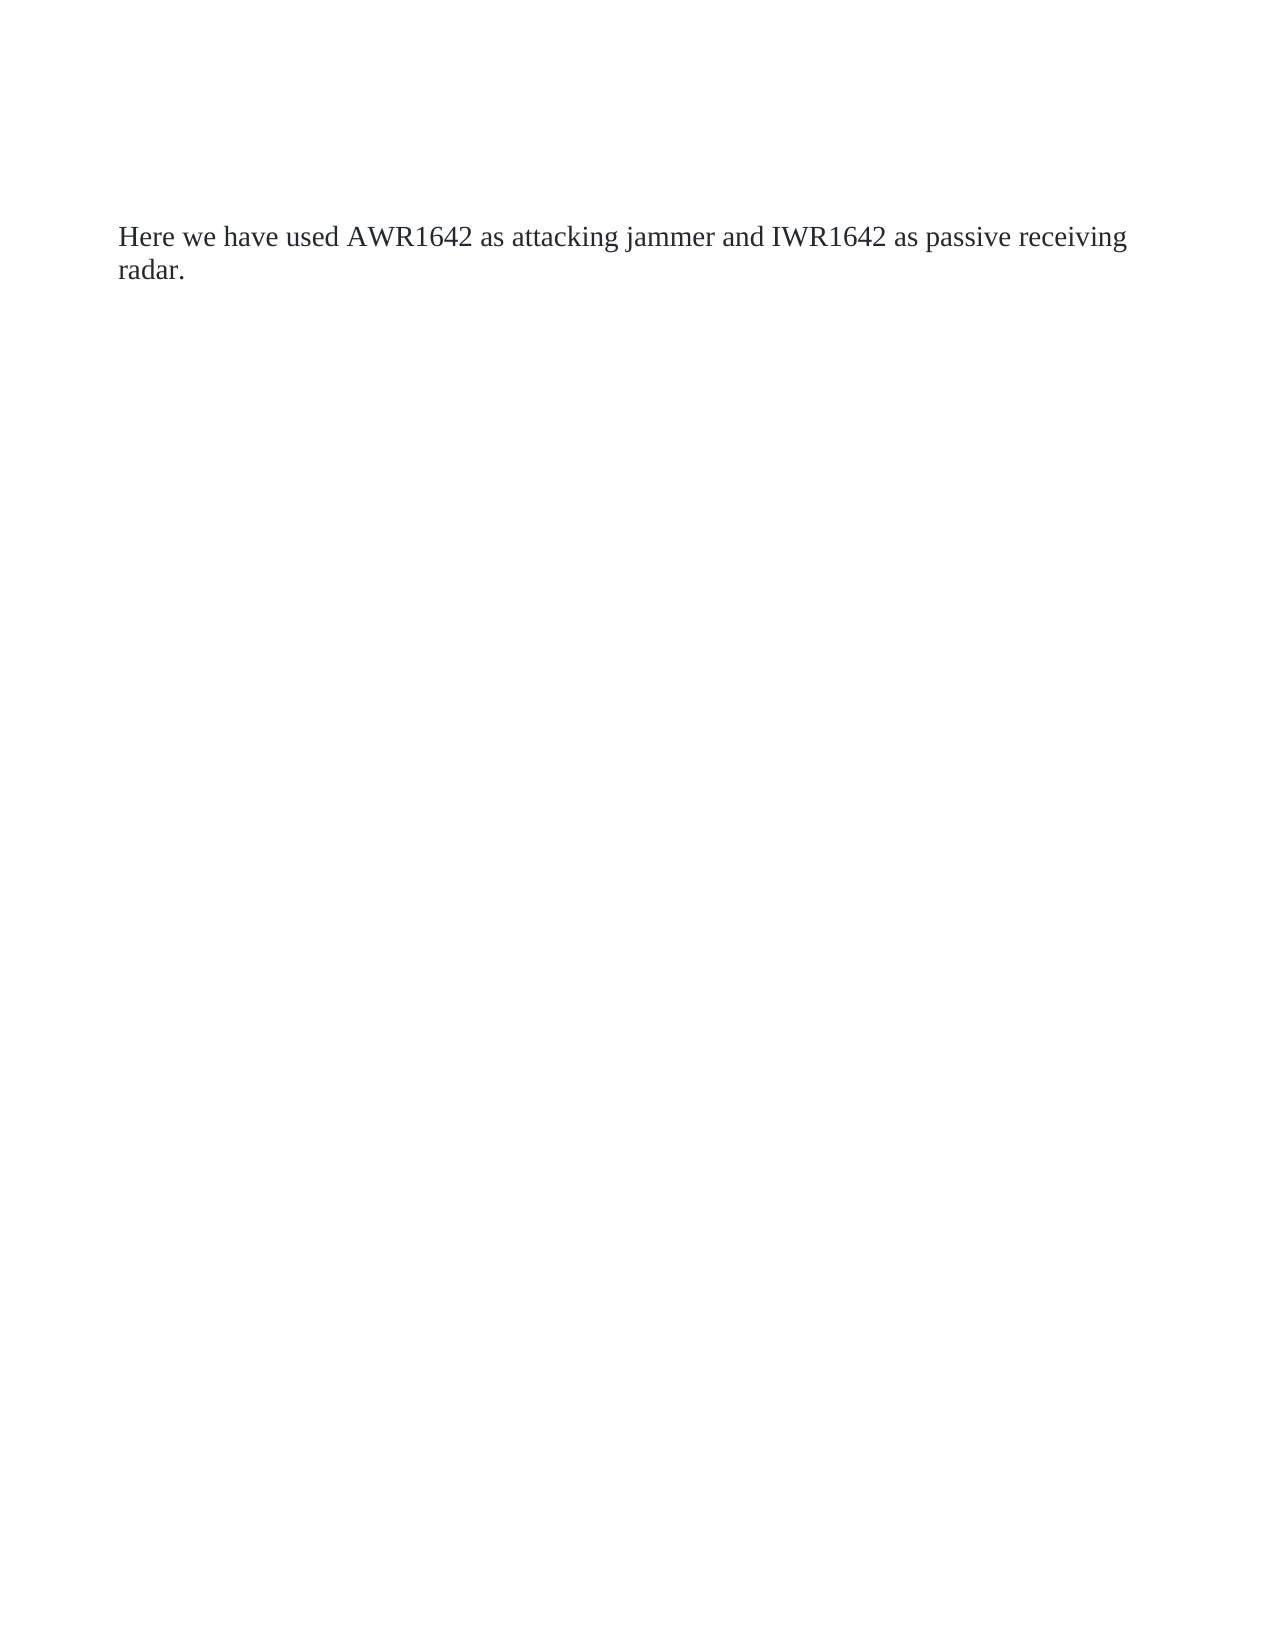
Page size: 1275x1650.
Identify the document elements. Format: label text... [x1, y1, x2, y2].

text Here we have used AWR1642 as attacking jammer and IWR1642 as passive receiving radar. [118, 219, 1157, 286]
